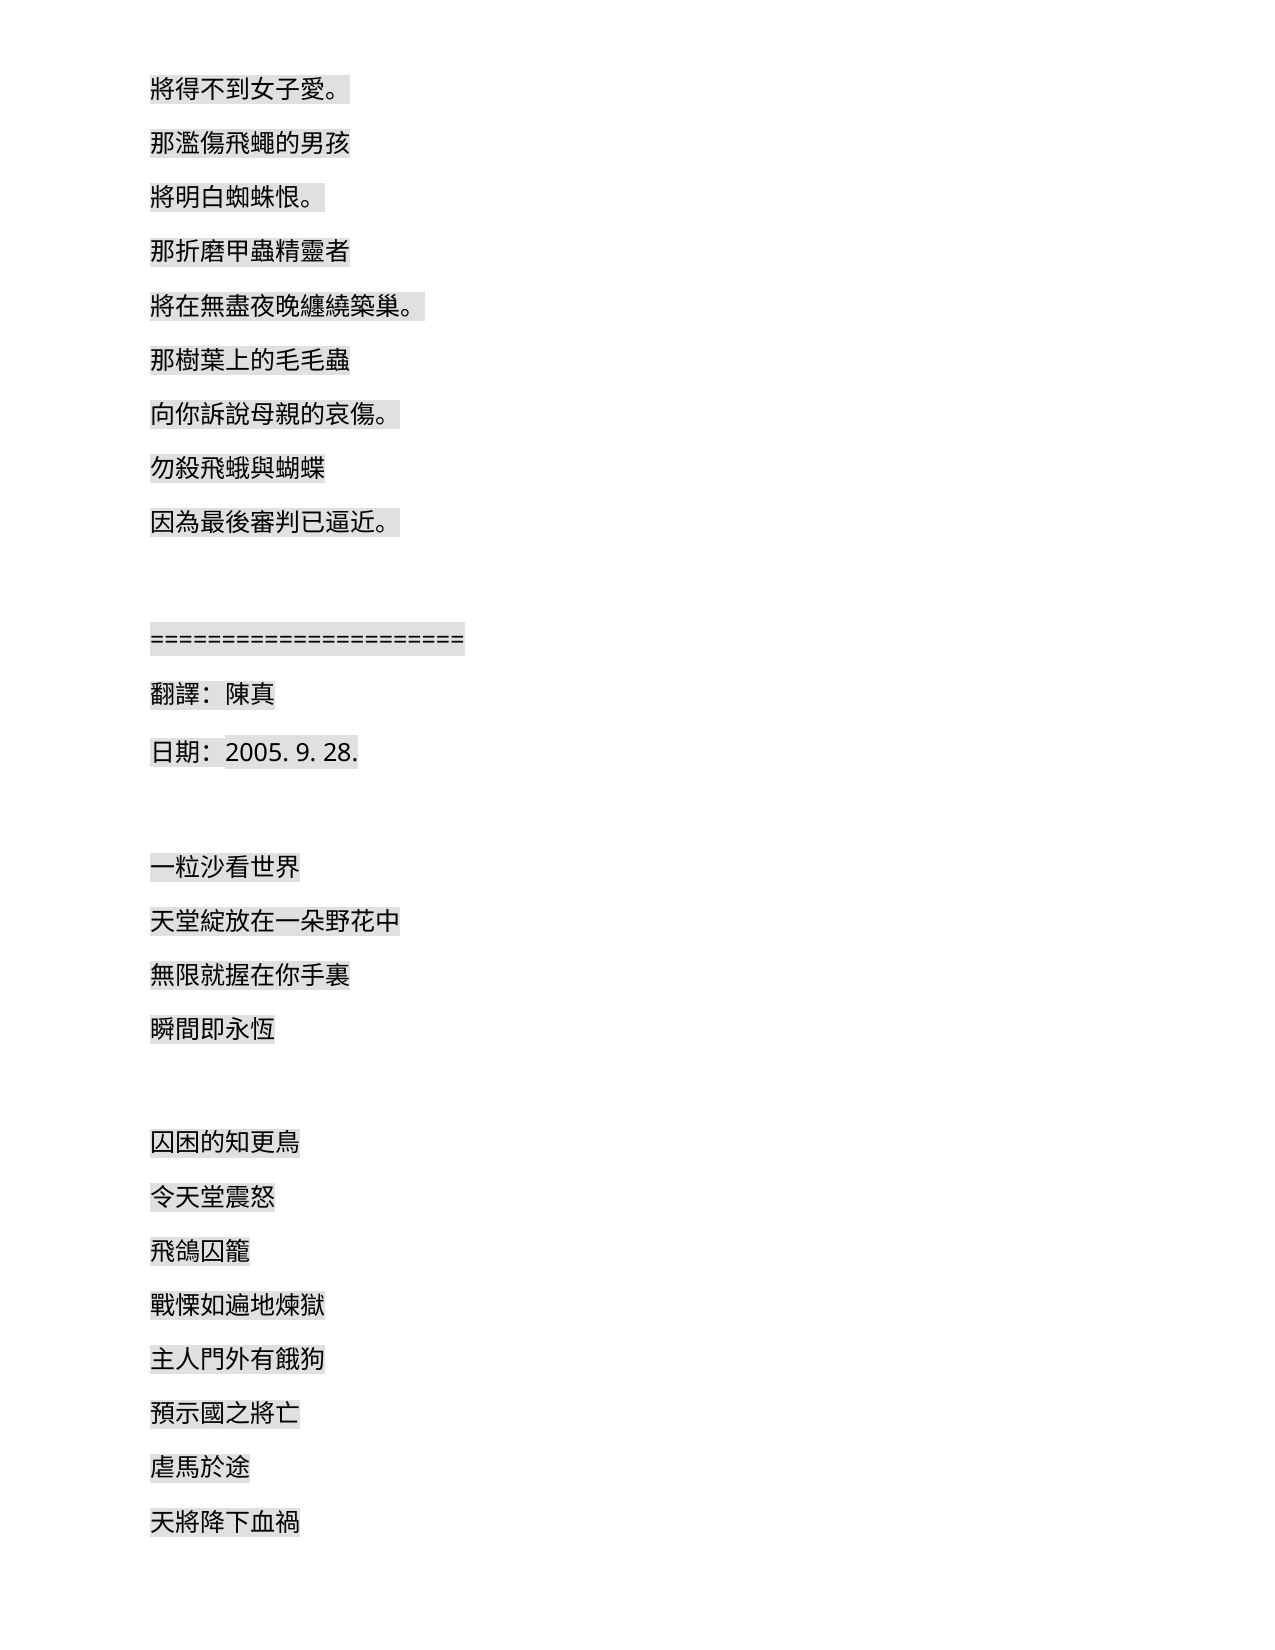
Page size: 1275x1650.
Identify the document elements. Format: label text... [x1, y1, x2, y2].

text 因為最後審判已逼近。 [150, 508, 1125, 537]
text 天堂綻放在一朵野花中 [150, 907, 1125, 936]
text ====================== [150, 622, 1125, 656]
text 那折磨甲蟲精靈者 [150, 237, 1125, 267]
text 一粒沙看世界 [150, 853, 1125, 882]
text 戰慄如遍地煉獄 [150, 1291, 1125, 1320]
text 囚困的知更鳥 [150, 1129, 1125, 1158]
text 翻譯：陳真 [150, 681, 1125, 710]
text 主人門外有餓狗 [150, 1345, 1125, 1374]
text 將得不到女子愛。 [150, 75, 1125, 104]
text 令天堂震怒 [150, 1183, 1125, 1212]
text 將在無盡夜晚纏繞築巢。 [150, 292, 1125, 321]
text 瞬間即永恆 [150, 1015, 1125, 1044]
text 將明白蜘蛛恨。 [150, 183, 1125, 212]
text 那濫傷飛蠅的男孩 [150, 129, 1125, 158]
text 預示國之將亡 [150, 1399, 1125, 1429]
text 那樹葉上的毛毛蟲 [150, 346, 1125, 375]
text 虐馬於途 [150, 1454, 1125, 1483]
text 勿殺飛蛾與蝴蝶 [150, 454, 1125, 483]
text 向你訴說母親的哀傷。 [150, 400, 1125, 429]
text 無限就握在你手裏 [150, 961, 1125, 990]
text 天將降下血禍 [150, 1508, 1125, 1537]
text 日期：2005. 9. 28. [150, 735, 1125, 769]
text 飛鴿囚籠 [150, 1237, 1125, 1266]
